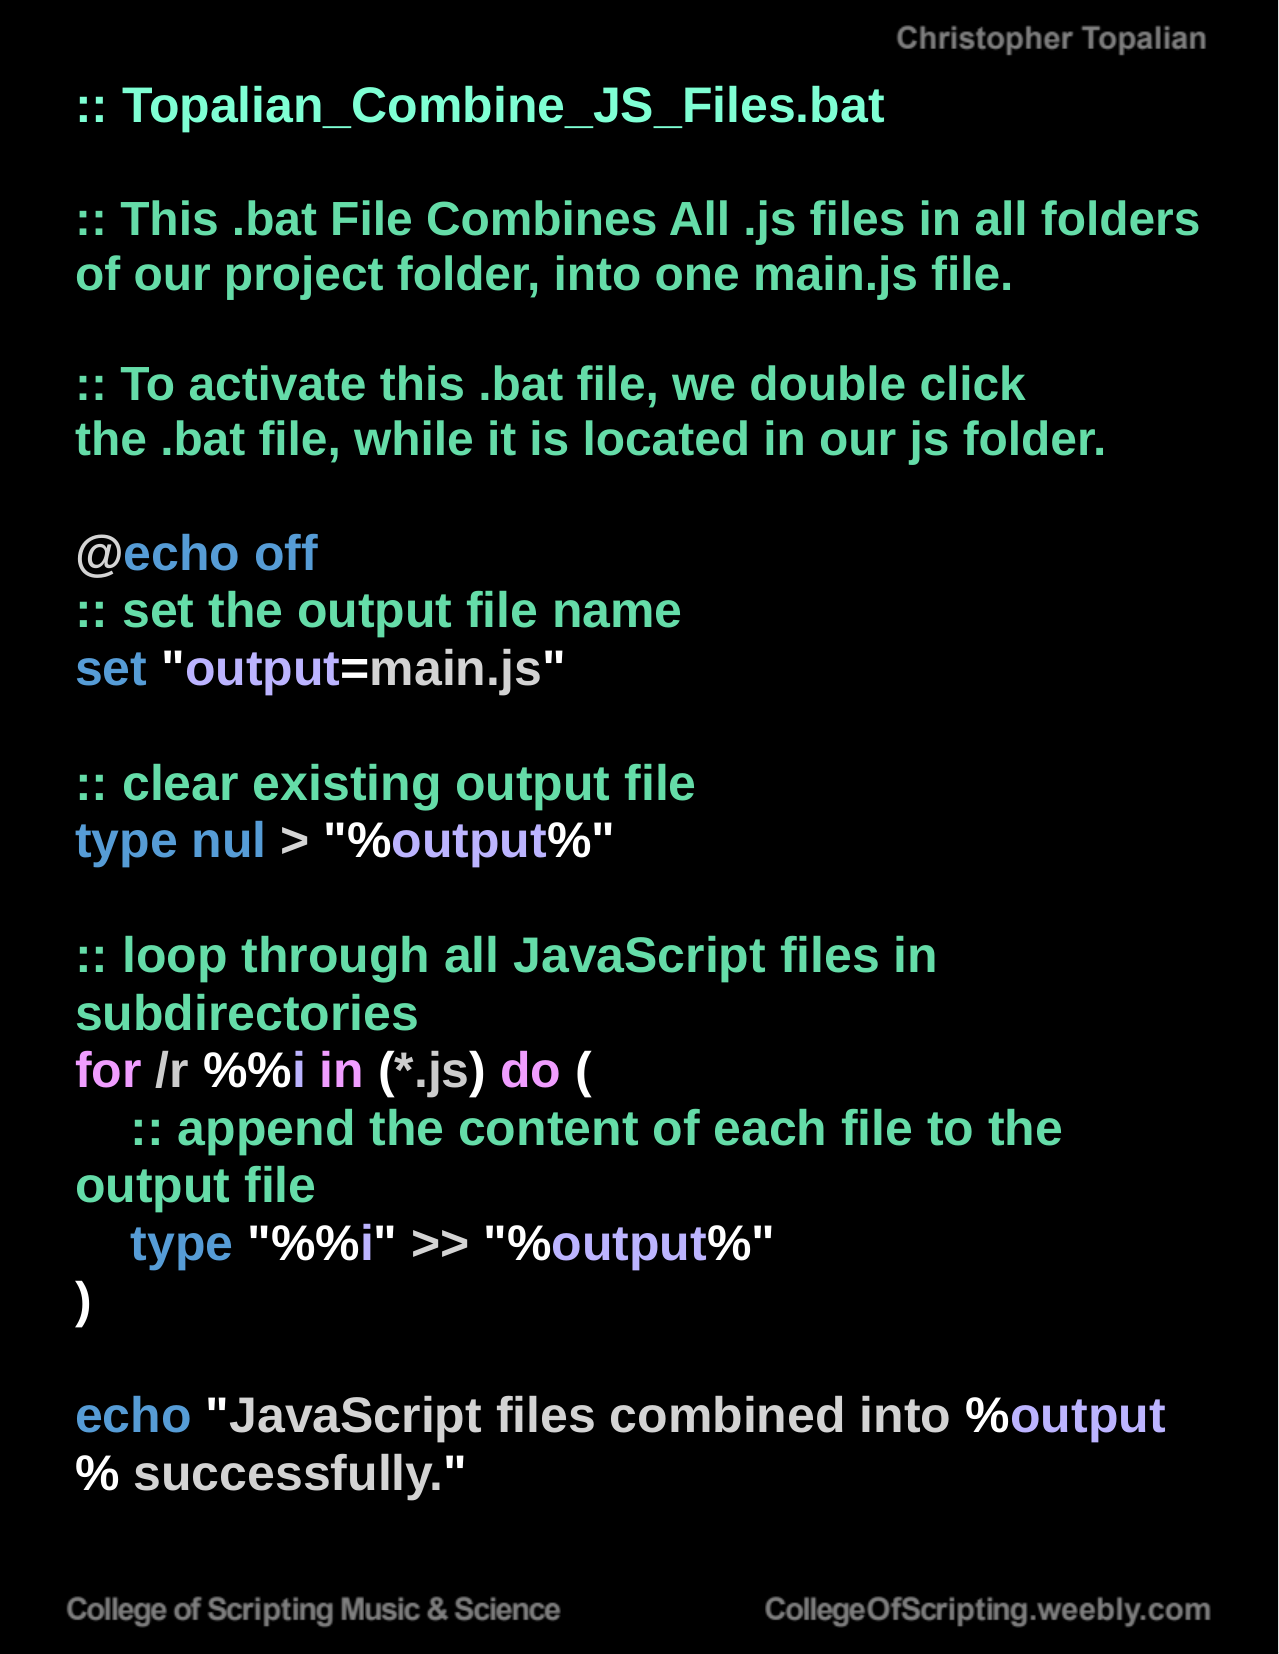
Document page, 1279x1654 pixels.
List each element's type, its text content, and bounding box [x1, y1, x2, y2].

text :: loop through all JavaScript files in subdirectories [75, 926, 1203, 1041]
text :: To activate this .bat file, we double click the .bat file, while it is located in our js folder. [75, 355, 1203, 466]
text :: set the output file name [75, 581, 1203, 638]
text echo "JavaScript files combined into %output% successfully." [75, 1386, 1203, 1501]
text @echo off [75, 523, 1203, 581]
text :: This .bat File Combines All .js files in all folders of our project folder, into one main.js file. [75, 190, 1203, 300]
text set "output=main.js" [75, 638, 1203, 696]
text for /r %%i in (*.js) do ( [75, 1041, 1203, 1098]
text :: Topalian_Combine_JS_Files.bat [75, 75, 1203, 132]
text ) [75, 1271, 1203, 1328]
text :: append the content of each file to the output file [75, 1098, 1203, 1213]
text type "%%i" >> "%output%" [75, 1213, 1203, 1271]
text :: clear existing output file [75, 753, 1203, 811]
text type nul > "%output%" [75, 811, 1203, 868]
